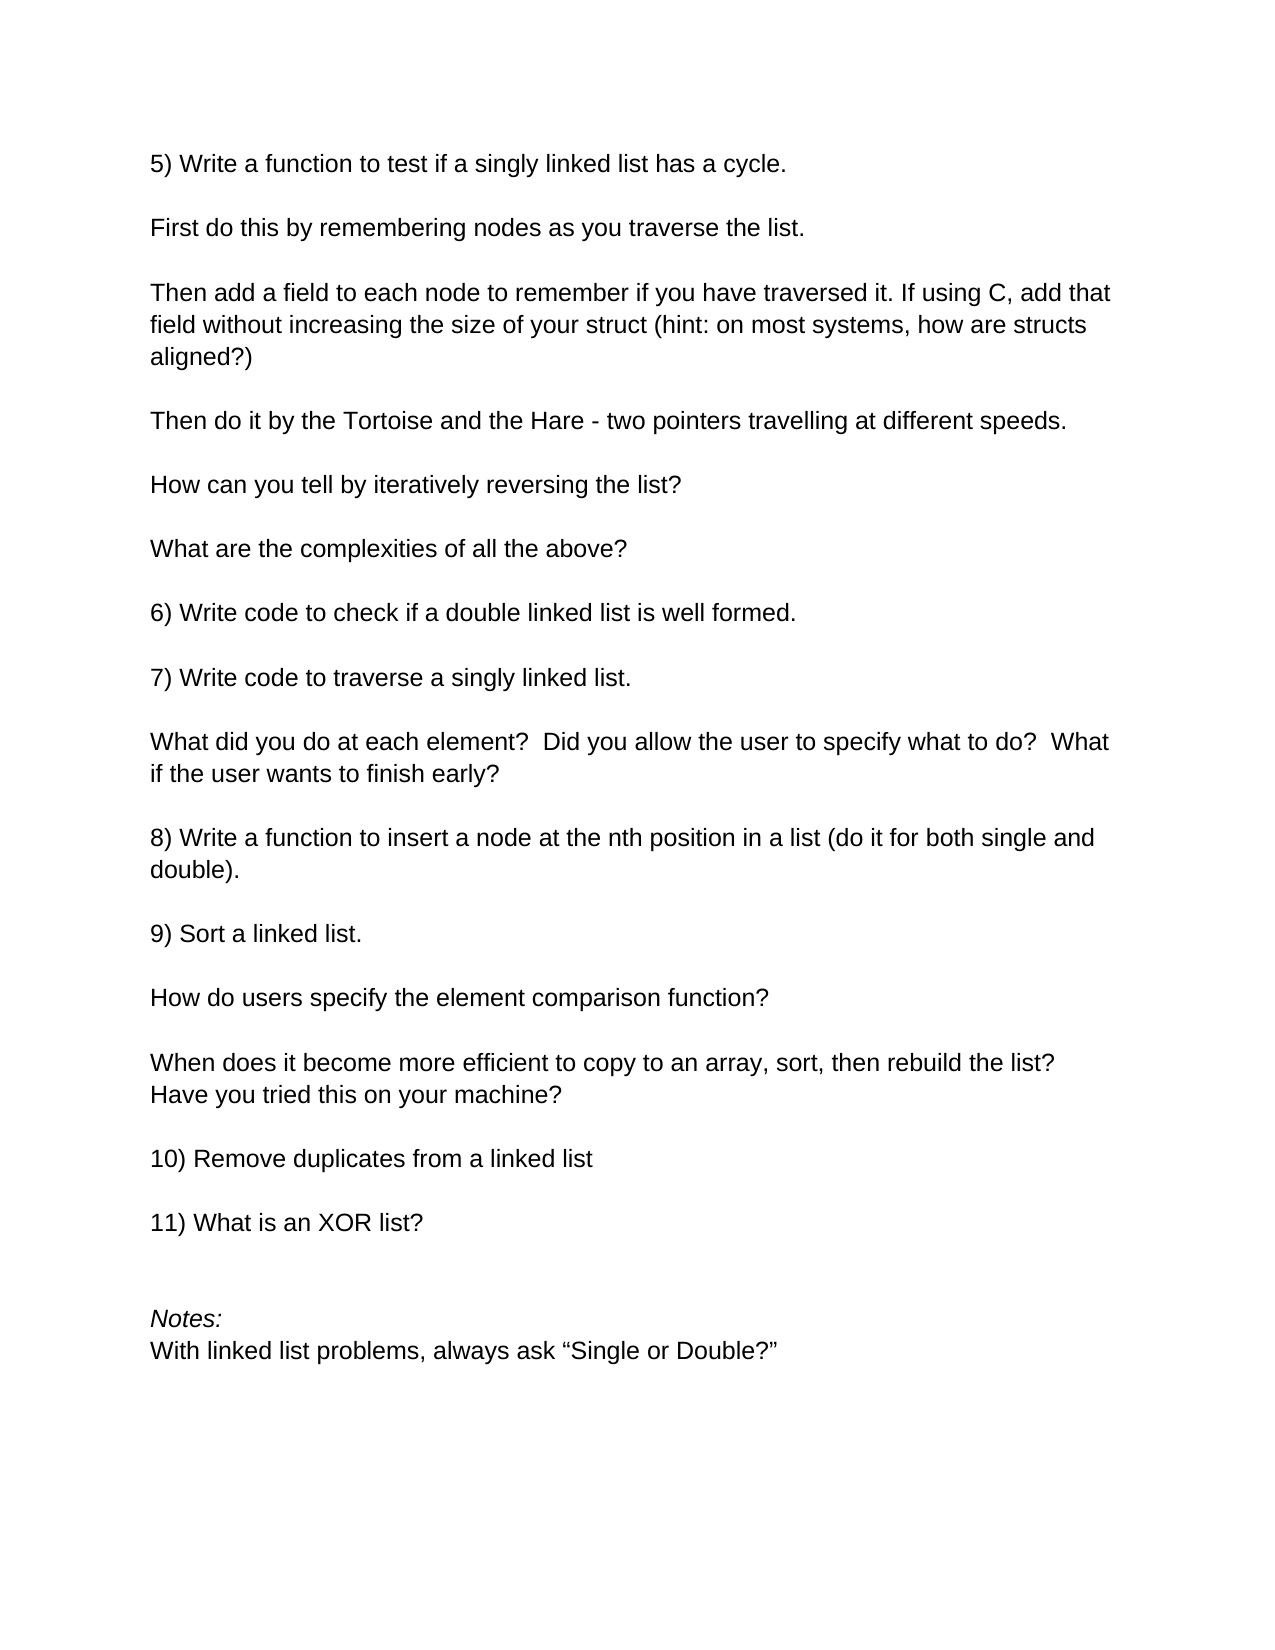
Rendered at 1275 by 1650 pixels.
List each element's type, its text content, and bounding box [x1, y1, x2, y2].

text 8) Write a function to insert a node at the nth position in a list (do it for both single and double). [150, 824, 1125, 884]
text 5) Write a function to test if a singly linked list has a cycle. [150, 150, 1125, 178]
text Notes: [150, 1305, 1125, 1333]
text 6) Write code to check if a double linked list is well formed. [150, 599, 1125, 627]
text How can you tell by iteratively reversing the list? [150, 471, 1125, 499]
text How do users specify the element comparison function? [150, 984, 1125, 1012]
text Then do it by the Tortoise and the Hare - two pointers travelling at different speeds. [150, 407, 1125, 434]
text 11) What is an XOR list? [150, 1209, 1125, 1237]
text What are the complexities of all the above? [150, 535, 1125, 563]
text First do this by remembering nodes as you traverse the list. [150, 214, 1125, 242]
text 7) Write code to traverse a singly linked list. [150, 663, 1125, 691]
text What did you do at each element? Did you allow the user to specify what to do? What if the user wants to finish early? [150, 727, 1125, 787]
text Then add a field to each node to remember if you have traversed it. If using C, add that field without increasing the size of your struct (hint: on most systems, how are structs aligned?) [150, 278, 1125, 370]
text When does it become more efficient to copy to an array, sort, then rebuild the list? Have you tried this on your machine? [150, 1048, 1125, 1108]
text 9) Sort a linked list. [150, 920, 1125, 948]
text With linked list problems, always ask “Single or Double?” [150, 1337, 1125, 1365]
text 10) Remove duplicates from a linked list [150, 1144, 1125, 1172]
